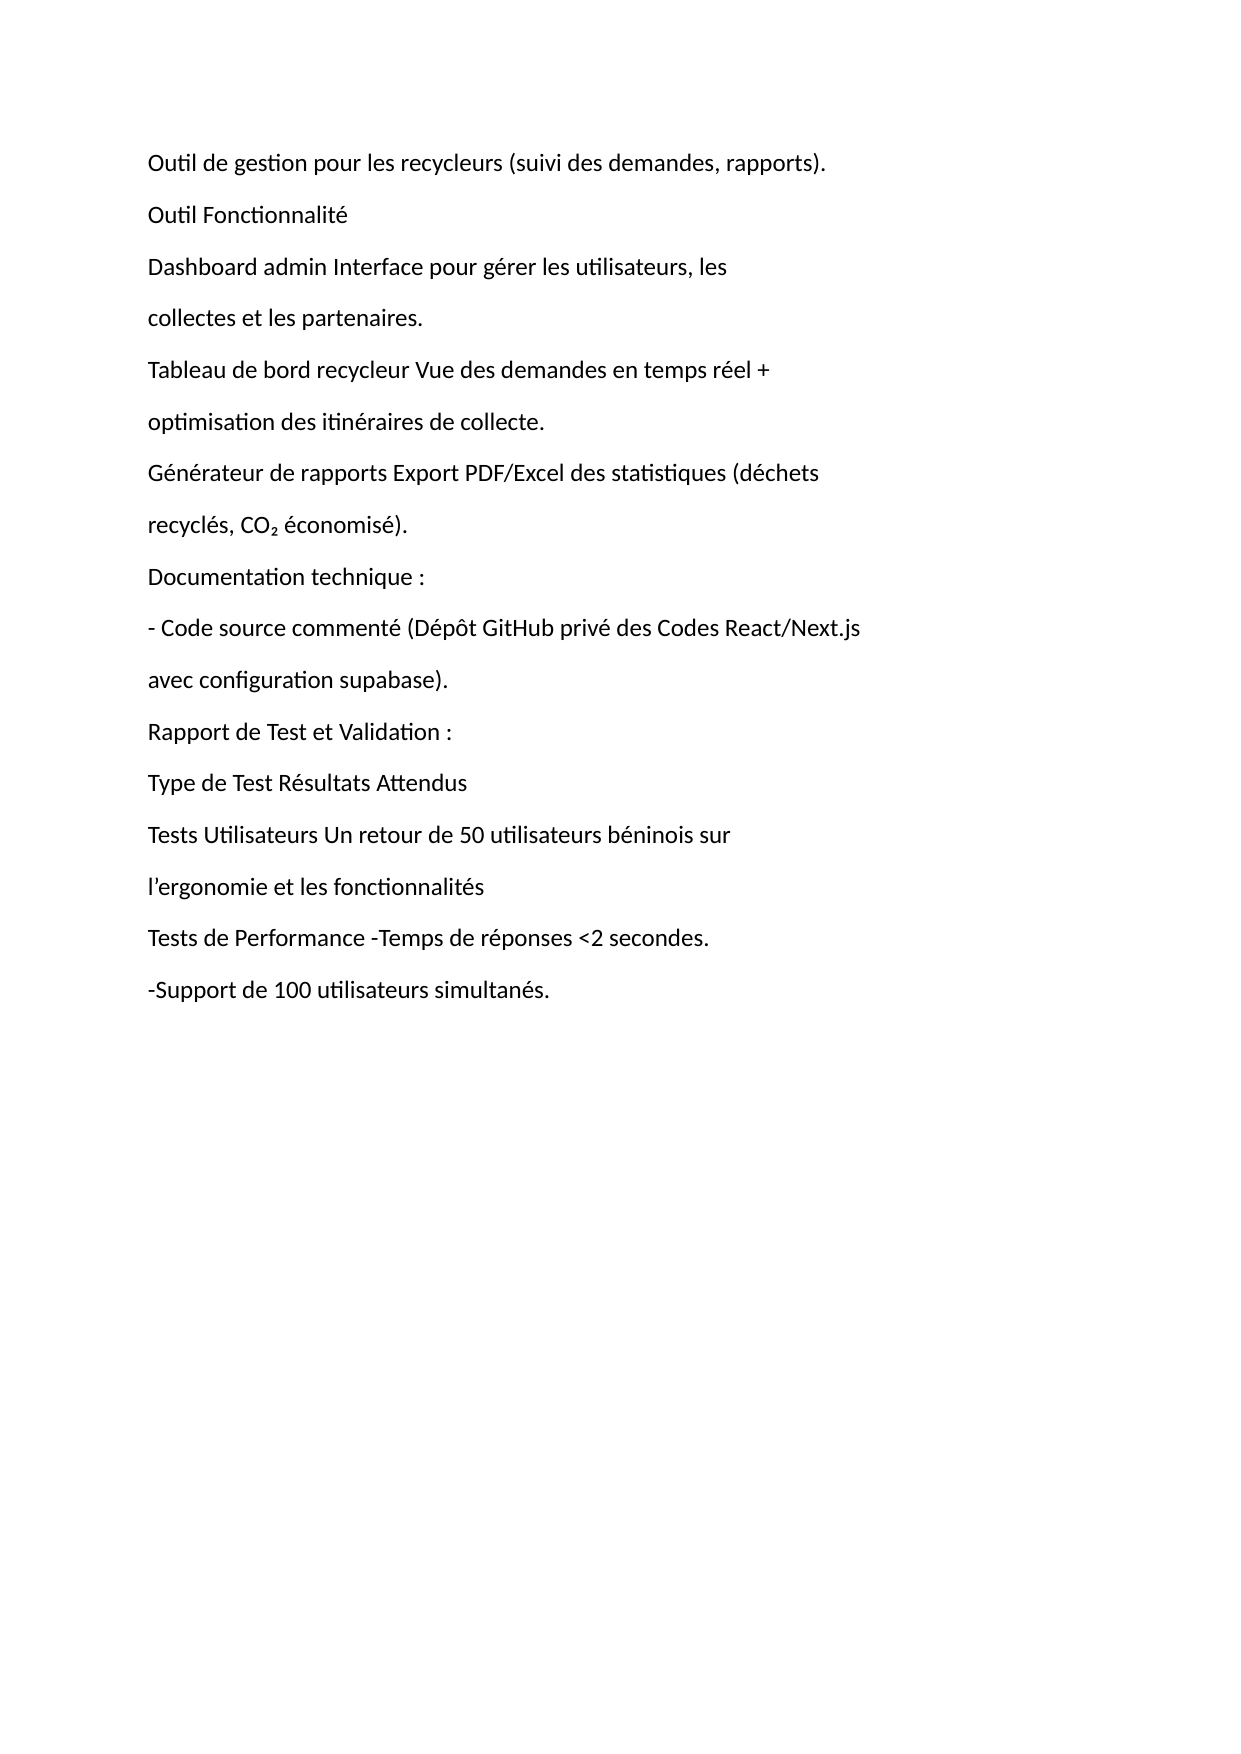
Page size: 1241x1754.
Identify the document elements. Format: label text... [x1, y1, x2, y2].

text Tests Utilisateurs Un retour de 50 utilisateurs béninois sur [148, 819, 1093, 850]
text Documentation technique : [148, 561, 1093, 591]
text Type de Test Résultats Attendus [148, 768, 1093, 798]
text Tableau de bord recycleur Vue des demandes en temps réel + [148, 354, 1093, 385]
text Rapport de Test et Validation : [148, 716, 1093, 746]
text - Code source commenté (Dépôt GitHub privé des Codes React/Next.js [148, 613, 1093, 643]
text Outil Fonctionnalité [148, 199, 1093, 230]
text l’ergonomie et les fonctionnalités [148, 871, 1093, 901]
text optimisation des itinéraires de collecte. [148, 406, 1093, 436]
text collectes et les partenaires. [148, 303, 1093, 333]
text recyclés, CO₂ économisé). [148, 509, 1093, 540]
text Tests de Performance -Temps de réponses <2 secondes. [148, 923, 1093, 953]
text Générateur de rapports Export PDF/Excel des statistiques (déchets [148, 458, 1093, 488]
text avec configuration supabase). [148, 664, 1093, 695]
text Outil de gestion pour les recycleurs (suivi des demandes, rapports). [148, 148, 1093, 178]
text -Support de 100 utilisateurs simultanés. [148, 974, 1093, 1005]
text Dashboard admin Interface pour gérer les utilisateurs, les [148, 251, 1093, 281]
